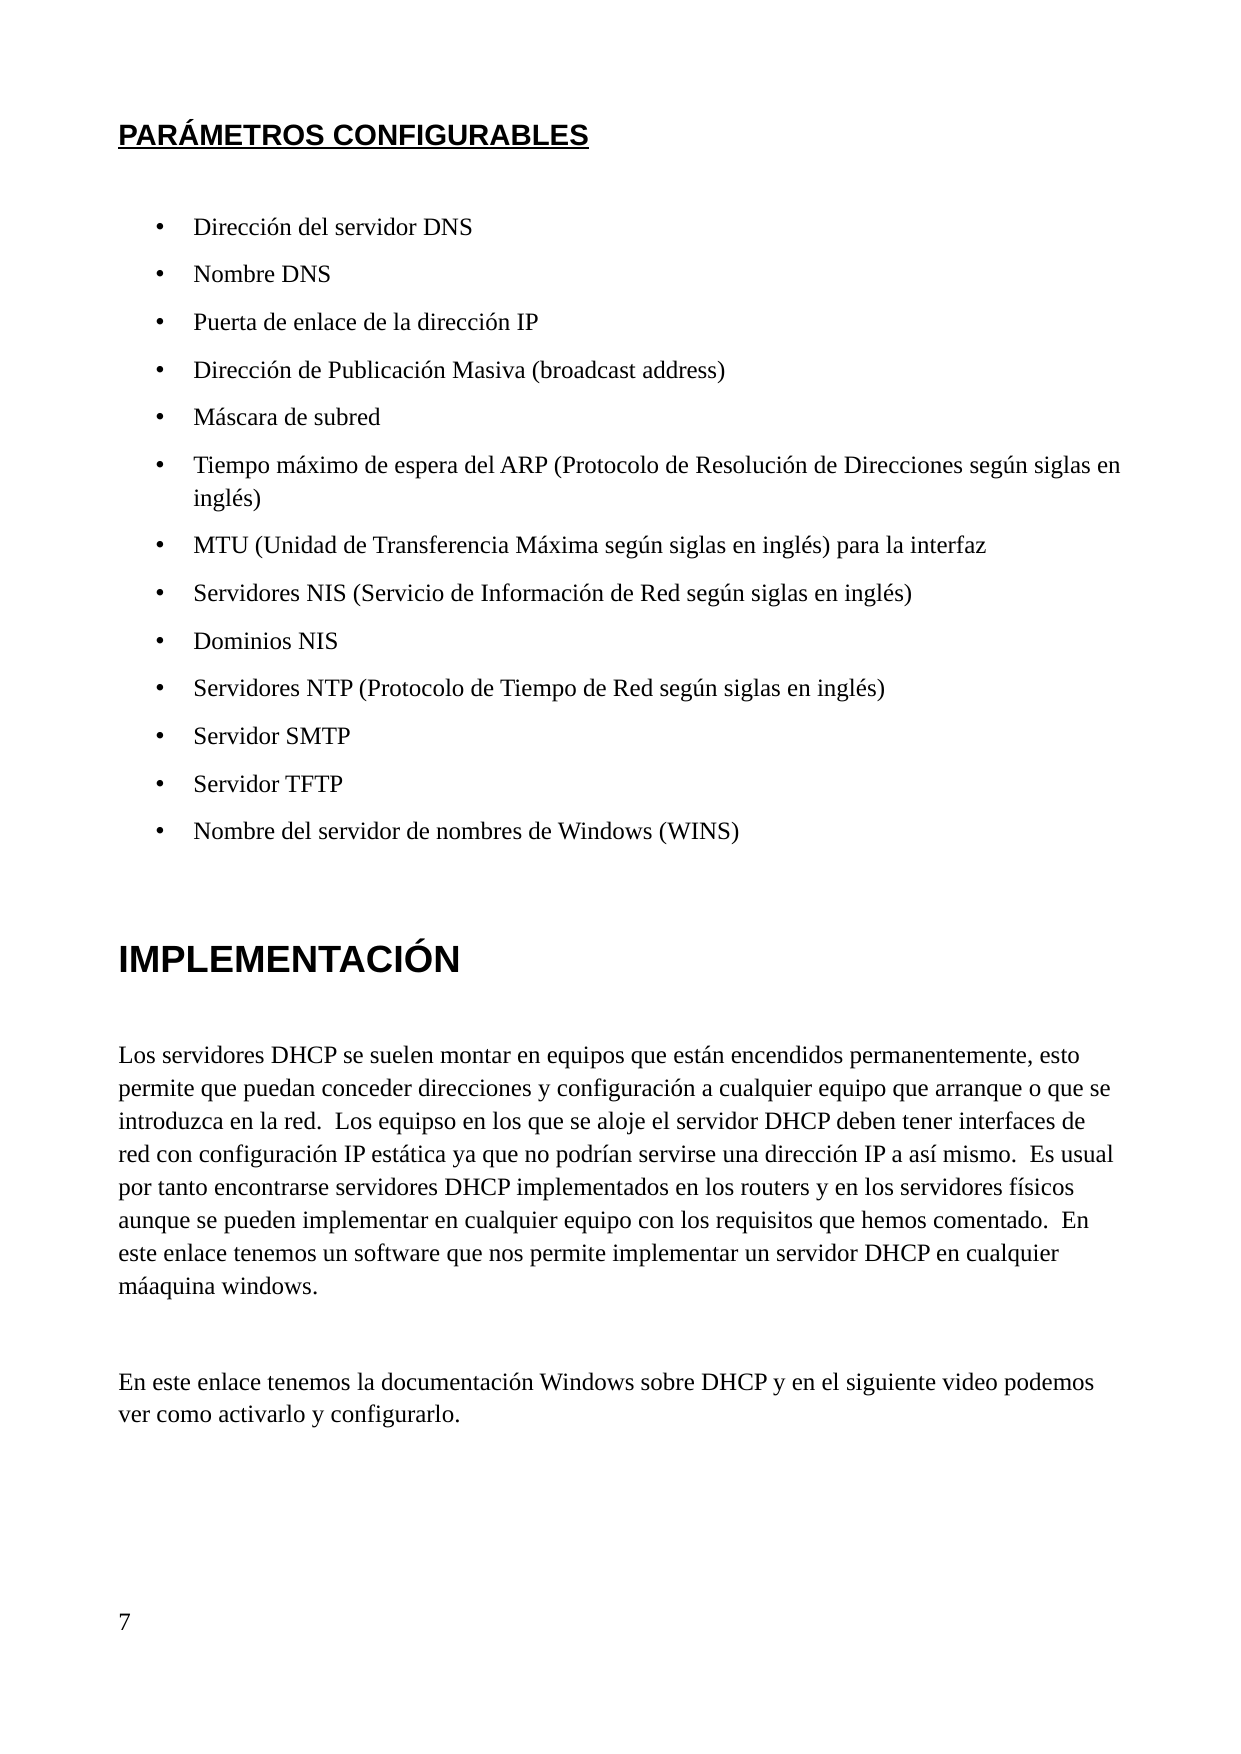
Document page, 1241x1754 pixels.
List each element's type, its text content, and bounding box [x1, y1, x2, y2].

subtitle IMPLEMENTACIÓN [118, 936, 1122, 980]
list Servidores NIS (Servicio de Información de Red según siglas en inglés) [156, 578, 1122, 607]
list Nombre del servidor de nombres de Windows (WINS) [156, 816, 1122, 845]
list Servidores NTP (Protocolo de Tiempo de Red según siglas en inglés) [156, 673, 1122, 702]
list MTU (Unidad de Transferencia Máxima según siglas en inglés) para la interfaz [156, 531, 1122, 559]
list Dominios NIS [156, 626, 1122, 654]
text Los servidores DHCP se suelen montar en equipos que están encendidos permanentemente, esto permite que puedan conceder direcciones y configuración a cualquier equipo que arranque o que se introduzca en la red. Los equipso en los que se aloje el servidor DHCP deben tener interfaces de red con configuración IP estática ya que no podrían servirse una dirección IP a así mismo. Es usual por tanto encontrarse servidores DHCP implementados en los routers y en los servidores físicos aunque se pueden implementar en cualquier equipo con los requisitos que hemos comentado. En este enlace tenemos un software que nos permite implementar un servidor DHCP en cualquier máaquina windows. [118, 1040, 1122, 1300]
list Máscara de subred [156, 402, 1122, 431]
list Servidor SMTP [156, 721, 1122, 750]
text En este enlace tenemos la documentación Windows sobre DHCP y en el siguiente video podemos ver como activarlo y configurarlo. [118, 1367, 1122, 1428]
subtitle PARÁMETROS CONFIGURABLES [118, 118, 1122, 152]
list Nombre DNS [156, 259, 1122, 288]
list Tiempo máximo de espera del ARP (Protocolo de Resolución de Direcciones según siglas en inglés) [156, 450, 1122, 512]
list Puerta de enlace de la dirección IP [156, 307, 1122, 336]
list Servidor TFTP [156, 769, 1122, 797]
list Dirección del servidor DNS [156, 212, 1122, 241]
list Dirección de Publicación Masiva (broadcast address) [156, 355, 1122, 383]
